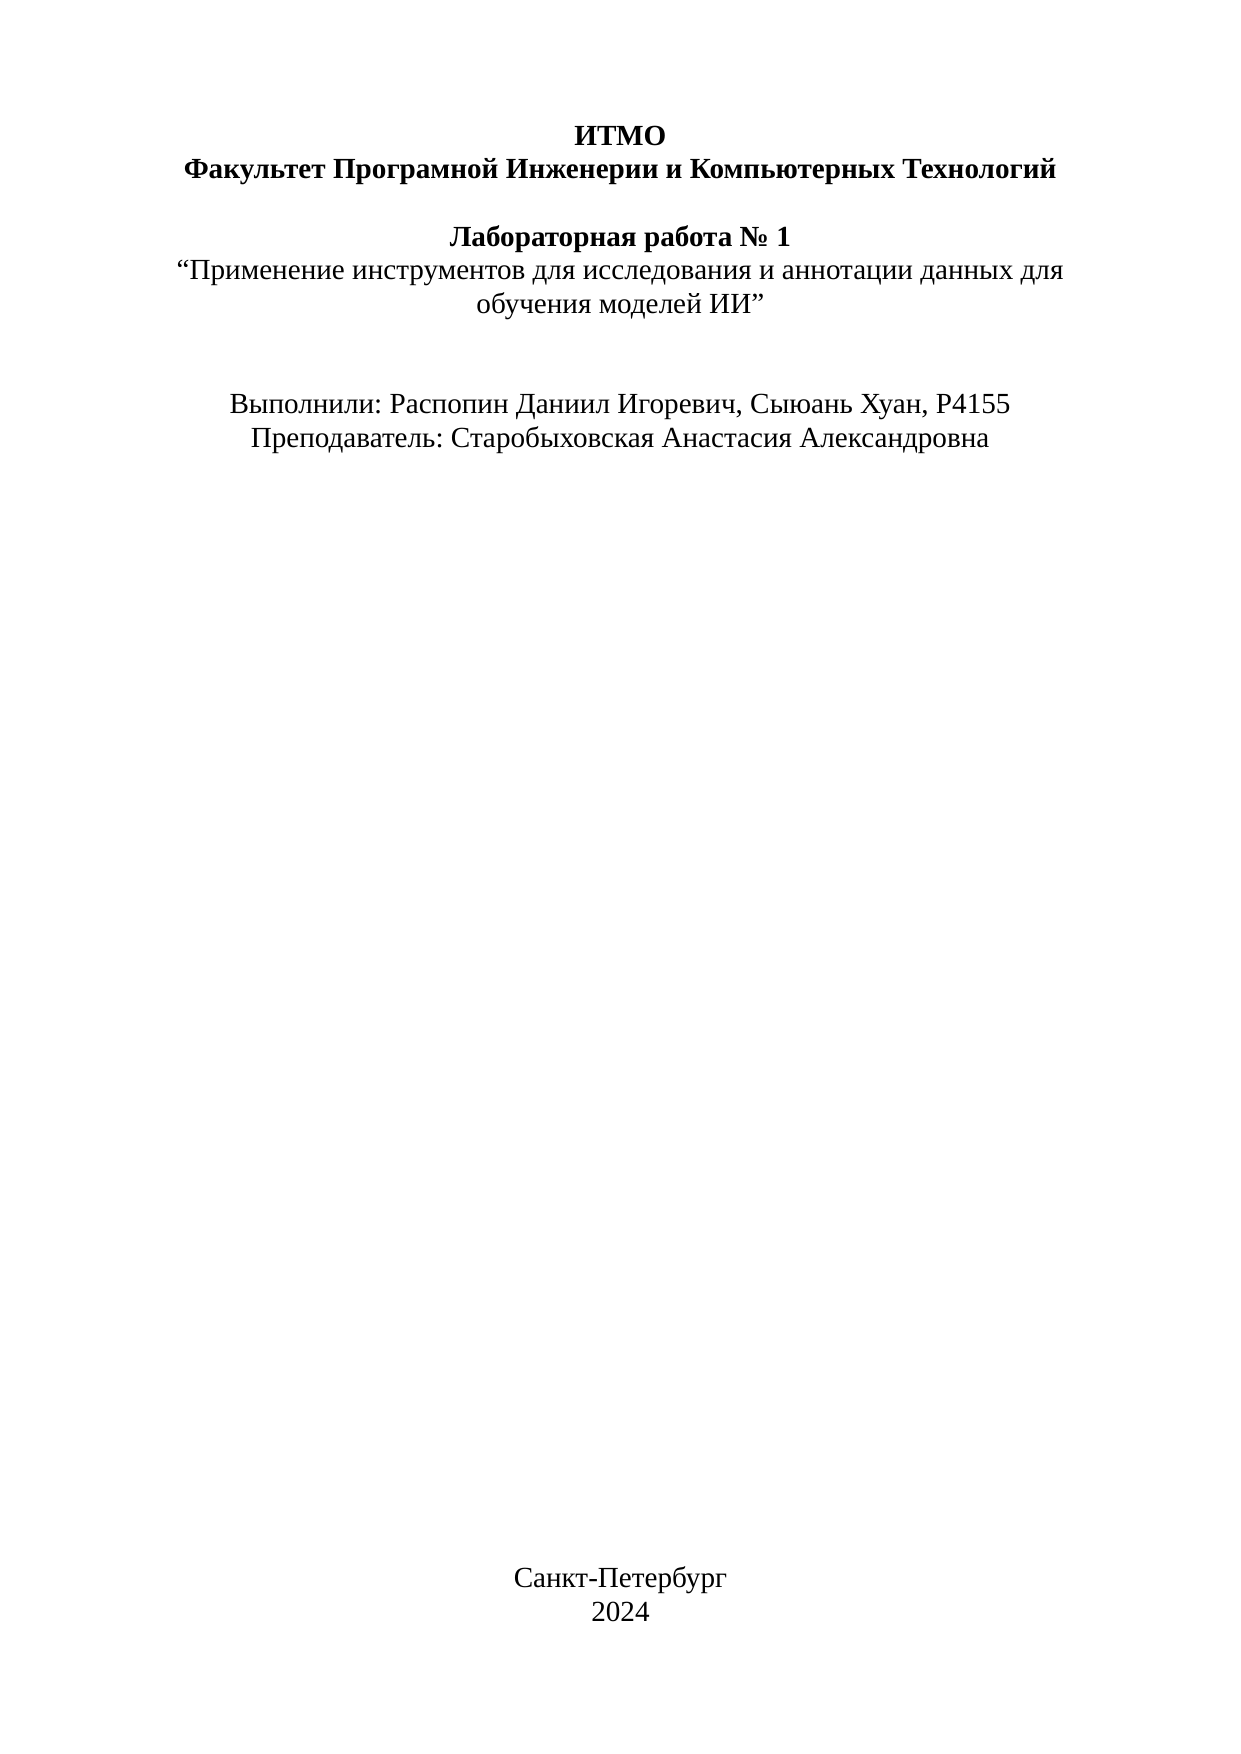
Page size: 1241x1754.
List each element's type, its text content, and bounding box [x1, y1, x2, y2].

text Выполнили: Распопин Даниил Игоревич, Сыюань Хуан, Р4155 [118, 386, 1122, 420]
text Преподаватель: Старобыховская Анастасия Александровна [118, 420, 1122, 453]
text 2024 [118, 1594, 1122, 1627]
text “Применение инструментов для исследования и аннотации данных для обучения моделей ИИ” [118, 252, 1122, 319]
text Факультет Програмной Инженерии и Компьютерных Технологий [118, 152, 1122, 185]
text ИТМО [118, 118, 1122, 152]
text Санкт-Петербург [118, 1560, 1122, 1594]
text Лабораторная работа № 1 [118, 219, 1122, 252]
